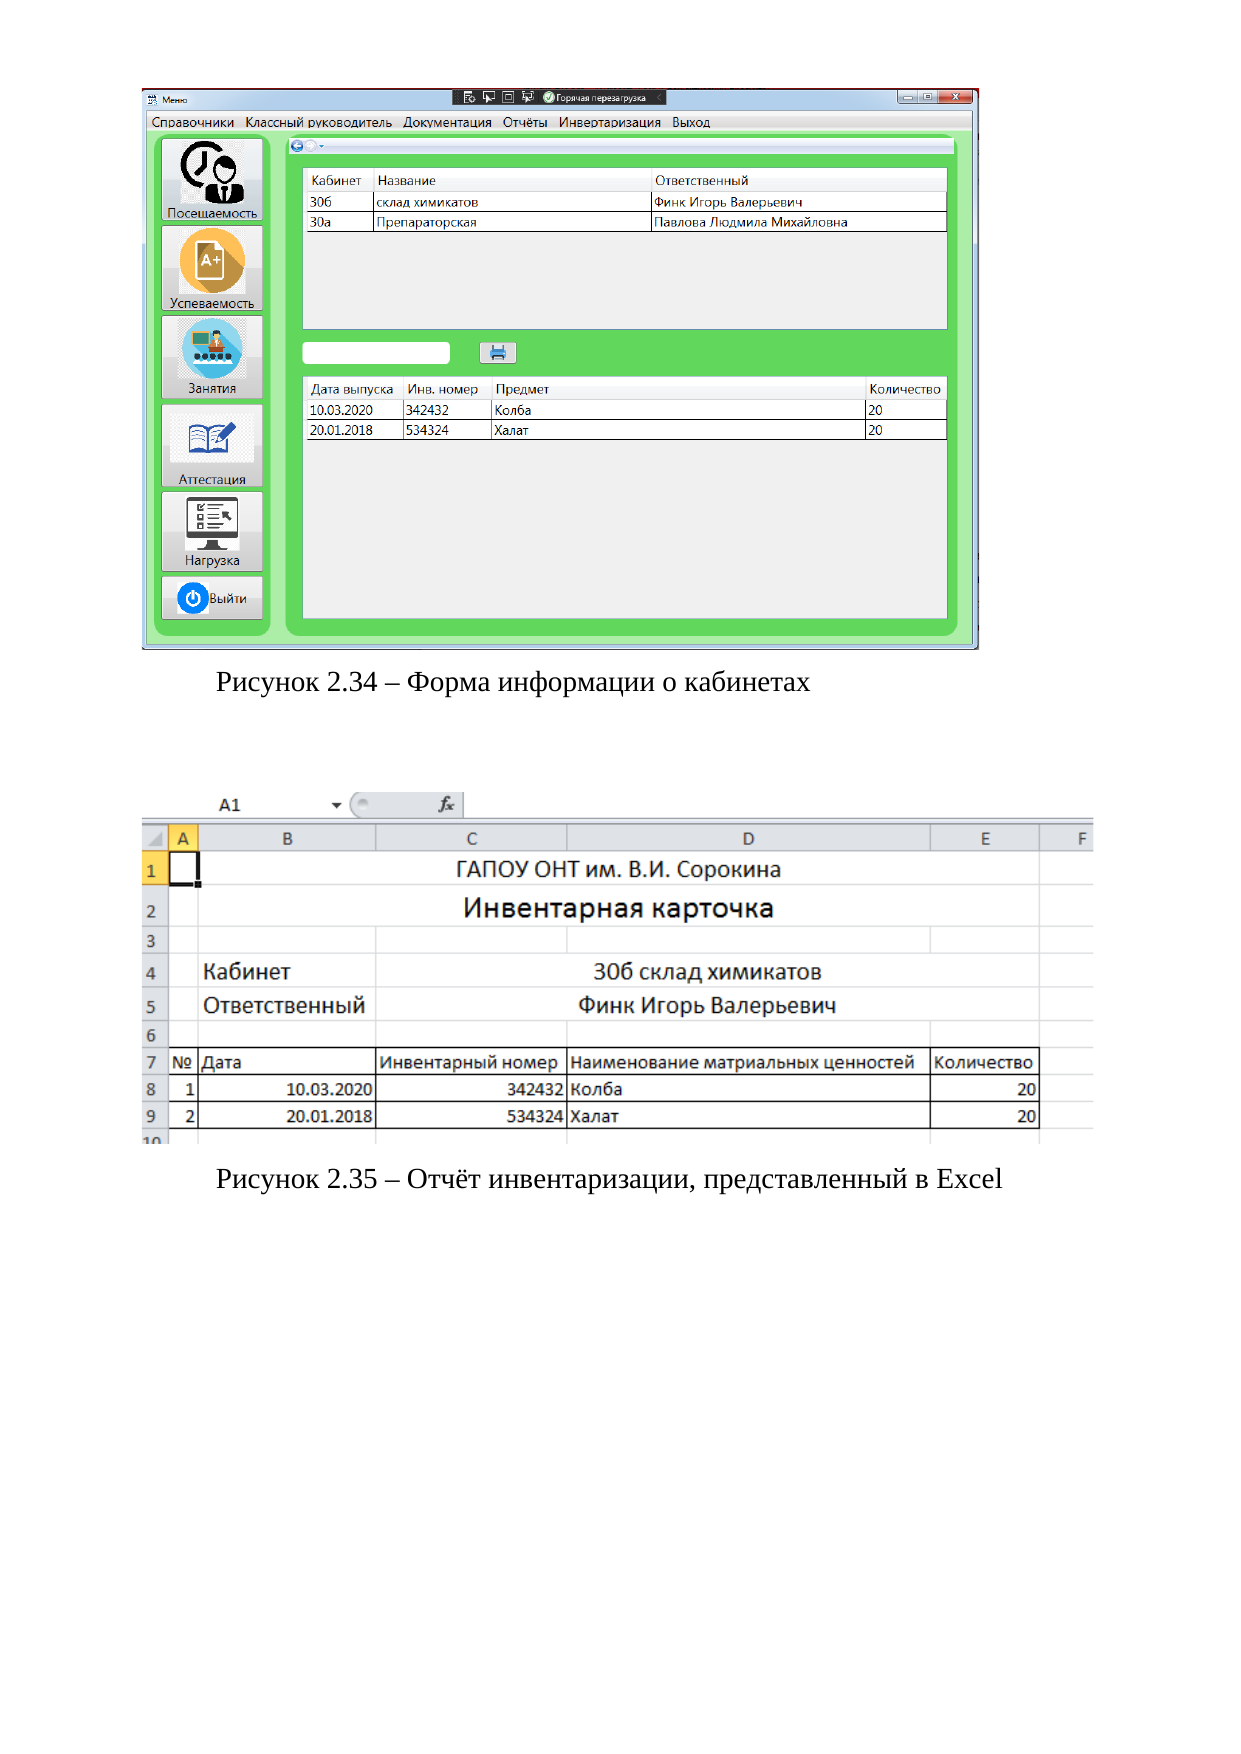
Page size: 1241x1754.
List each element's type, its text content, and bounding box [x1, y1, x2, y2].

text Рисунок 2.34 – Форма информации о кабинетах [142, 664, 1181, 698]
text Рисунок 2.35 – Отчёт инвентаризации, представленный в Excel [142, 1161, 1181, 1194]
